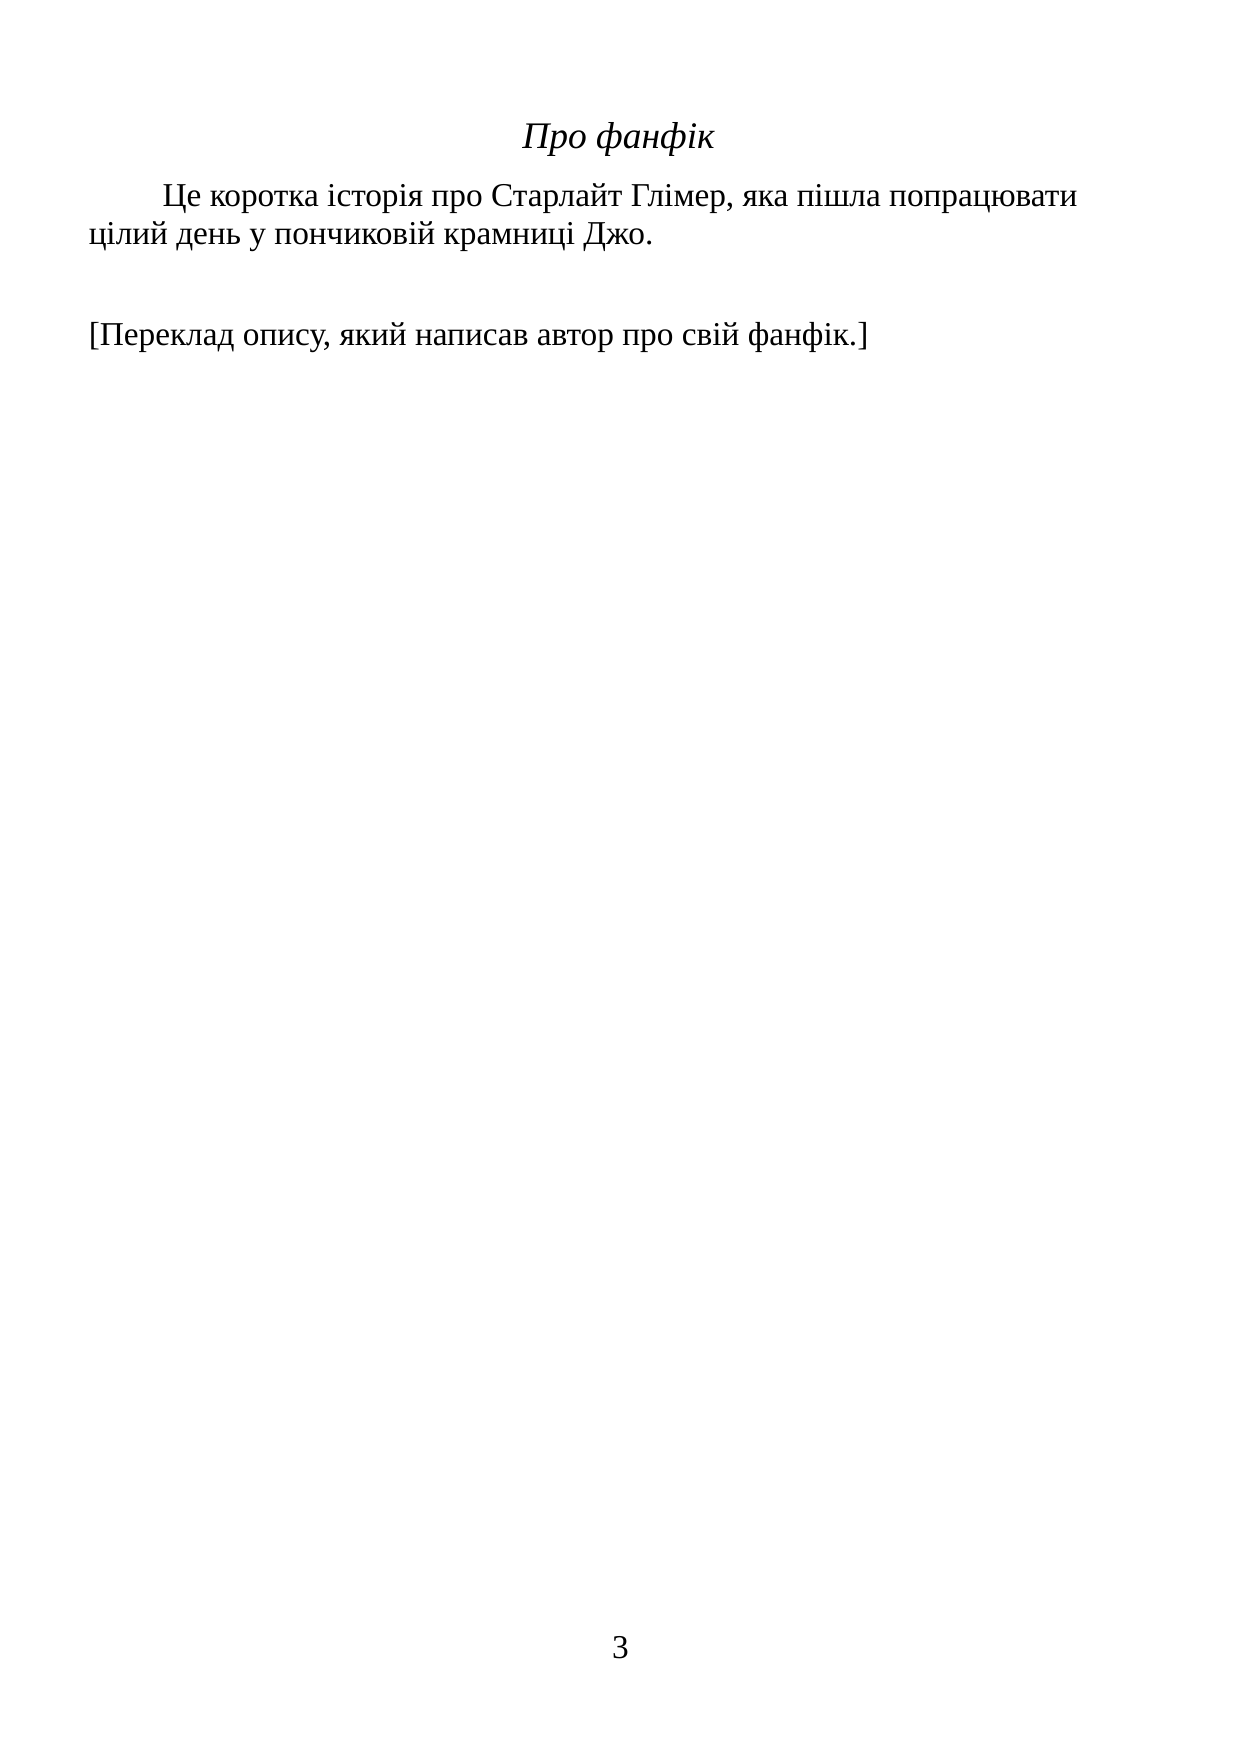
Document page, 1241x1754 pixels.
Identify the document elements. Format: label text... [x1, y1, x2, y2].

subtitle Про фанфік [88, 113, 1152, 157]
text Це коротка історія про Старлайт Глімер, яка пішла попрацювати цілий день у пончиковій крамниці Джо. [88, 175, 1152, 252]
text [Переклад опису, який написав автор про свій фанфік.] [88, 314, 1152, 352]
